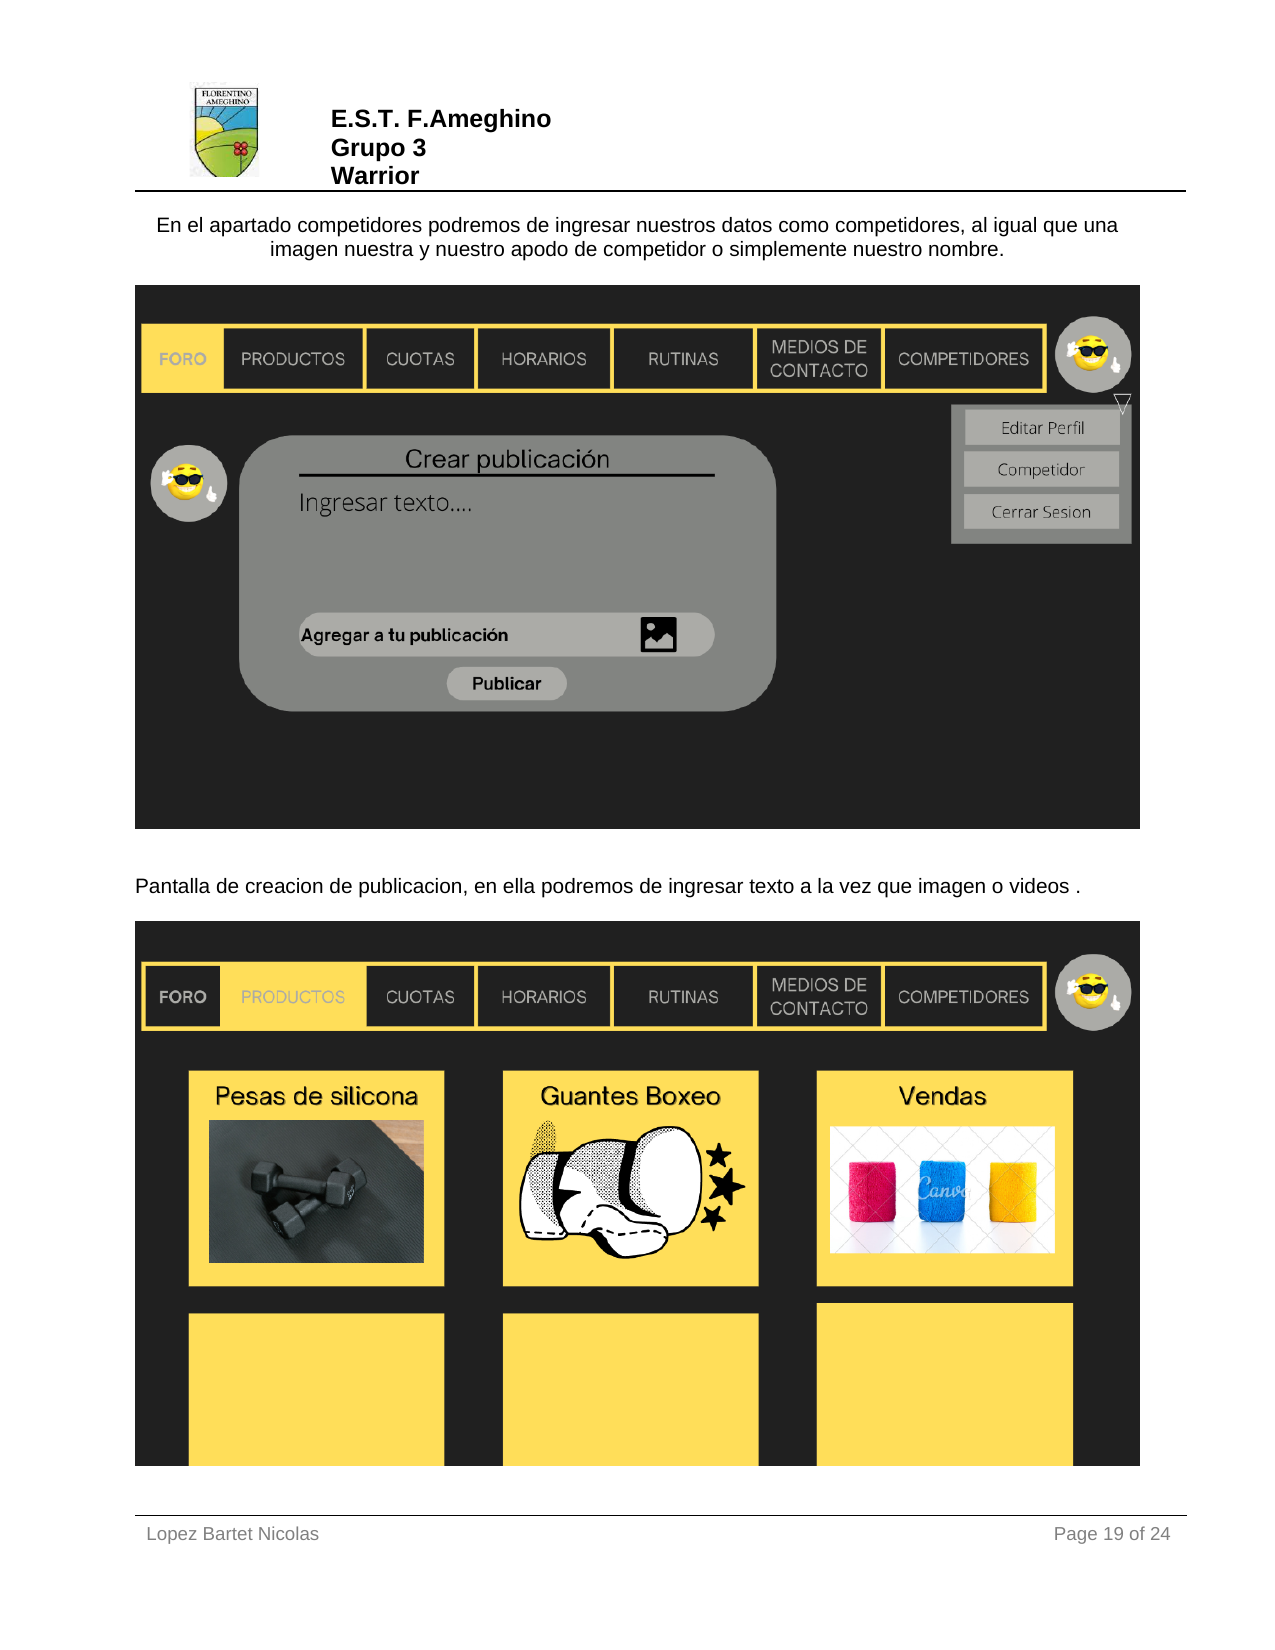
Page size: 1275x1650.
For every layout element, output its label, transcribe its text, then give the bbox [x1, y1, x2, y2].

text Pantalla de creacion de publicacion, en ella podremos de ingresar texto a la vez que imagen o videos . [135, 874, 1140, 898]
text En el apartado competidores podremos de ingresar nuestros datos como competidores, al igual que una imagen nuestra y nuestro apodo de competidor o simplemente nuestro nombre. [135, 213, 1140, 261]
